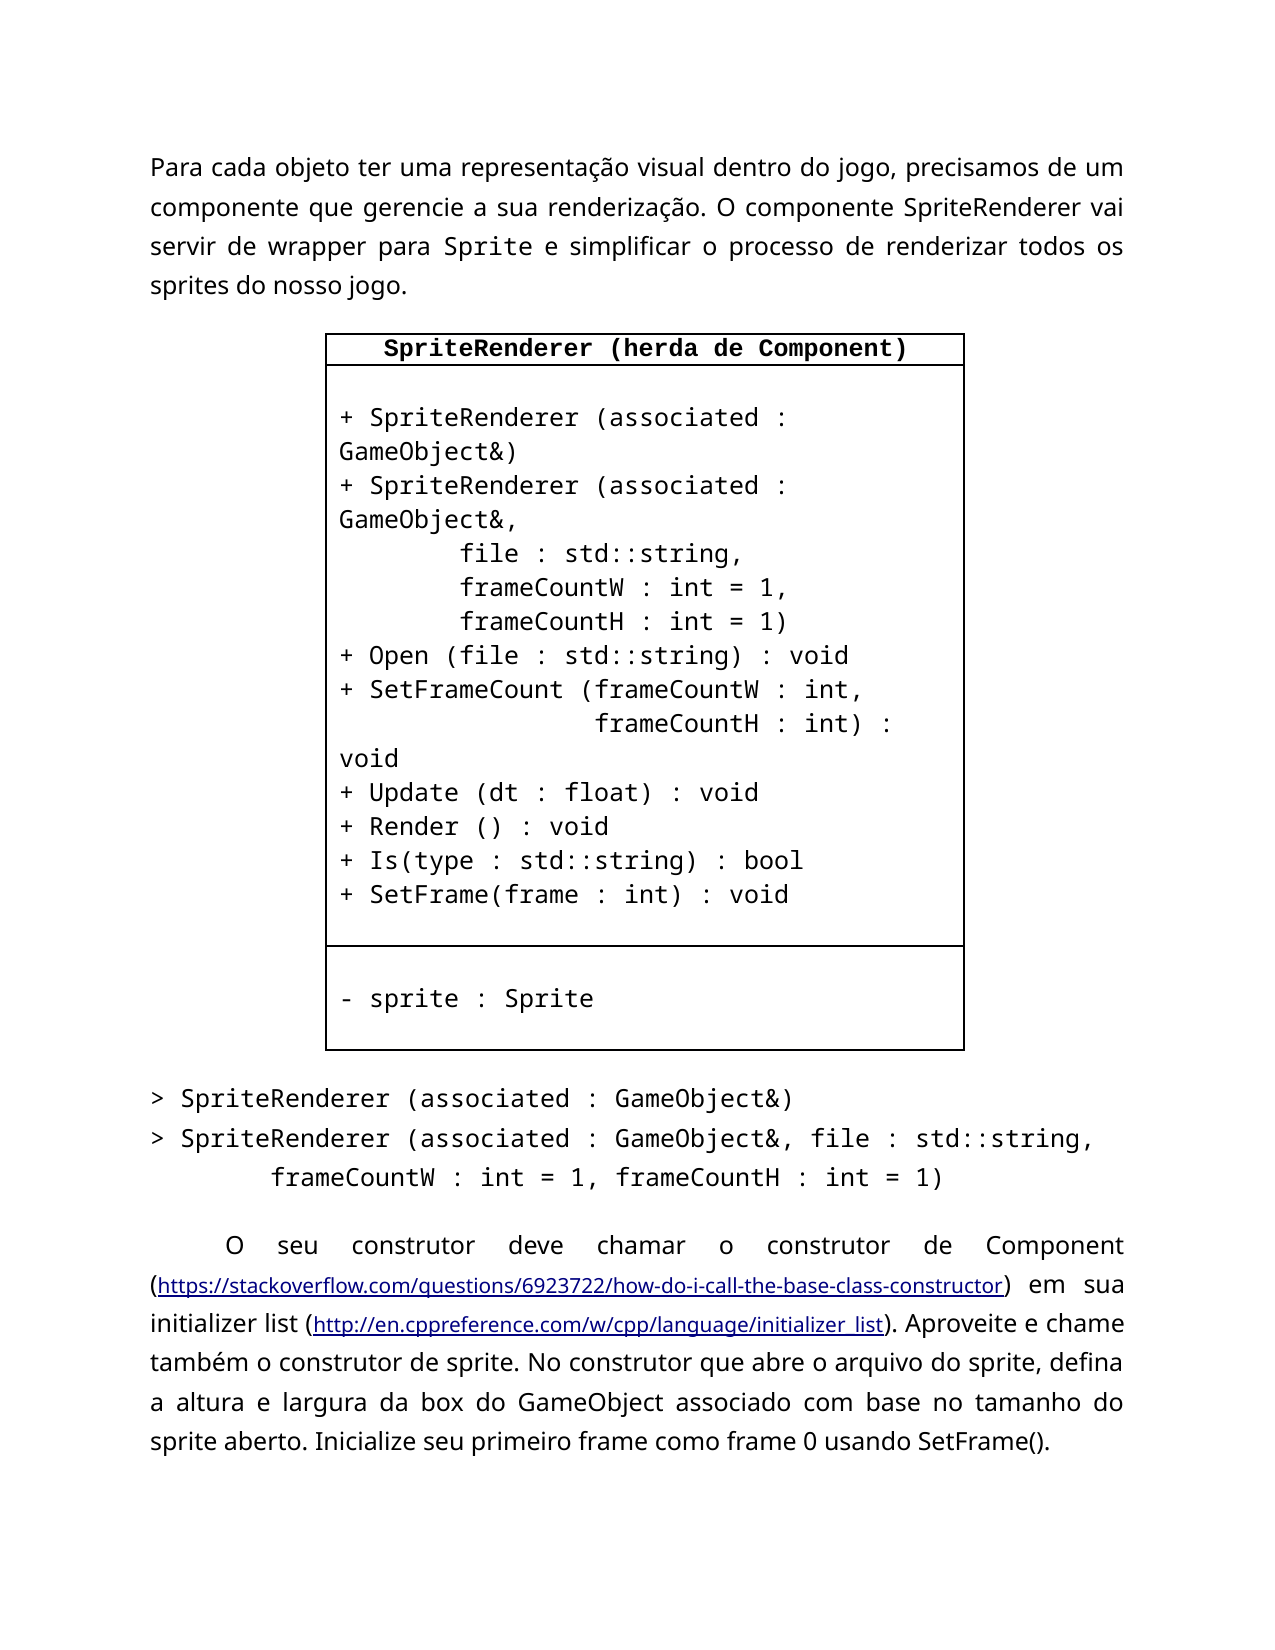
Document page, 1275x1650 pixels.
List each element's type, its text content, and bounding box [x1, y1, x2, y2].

table_cell - sprite : Sprite [327, 947, 963, 1049]
text Para cada objeto ter uma representação visual dentro do jogo, precisamos de um componente que gerencie a sua renderização. O componente SpriteRenderer vai servir de wrapper para Sprite e simplificar o processo de renderizar todos os sprites do nosso jogo. [150, 150, 1125, 302]
text O seu construtor deve chamar o construtor de Component (https://stackoverflow.com/questions/6923722/how-do-i-call-the-base-class-constructor) em sua initializer list (http://en.cppreference.com/w/cpp/language/initializer_list). Aproveite e chame também o construtor de sprite. No construtor que abre o arquivo do sprite, defina a altura e largura da box do GameObject associado com base no tamanho do sprite aberto. Inicialize seu primeiro frame como frame 0 usando SetFrame(). [150, 1228, 1125, 1457]
text frameCountW : int = 1, frameCountH : int = 1) [150, 1159, 1125, 1193]
text > SpriteRenderer (associated : GameObject&, file : std::string, [150, 1120, 1125, 1154]
text > SpriteRenderer (associated : GameObject&) [150, 1081, 1125, 1115]
table_cell + SpriteRenderer (associated : GameObject&) + SpriteRenderer (associated : GameObject&, file : std::string, frameCountW : int = 1, frameCountH : int = 1) + Open (file : std::string) : void + SetFrameCount (frameCountW : int, frameCountH : int) : void + Update (dt : float) : void + Render () : void + Is(type : std::string) : bool + SetFrame(frame : int) : void [327, 366, 963, 944]
table_header SpriteRenderer (herda de Component) [327, 335, 963, 363]
